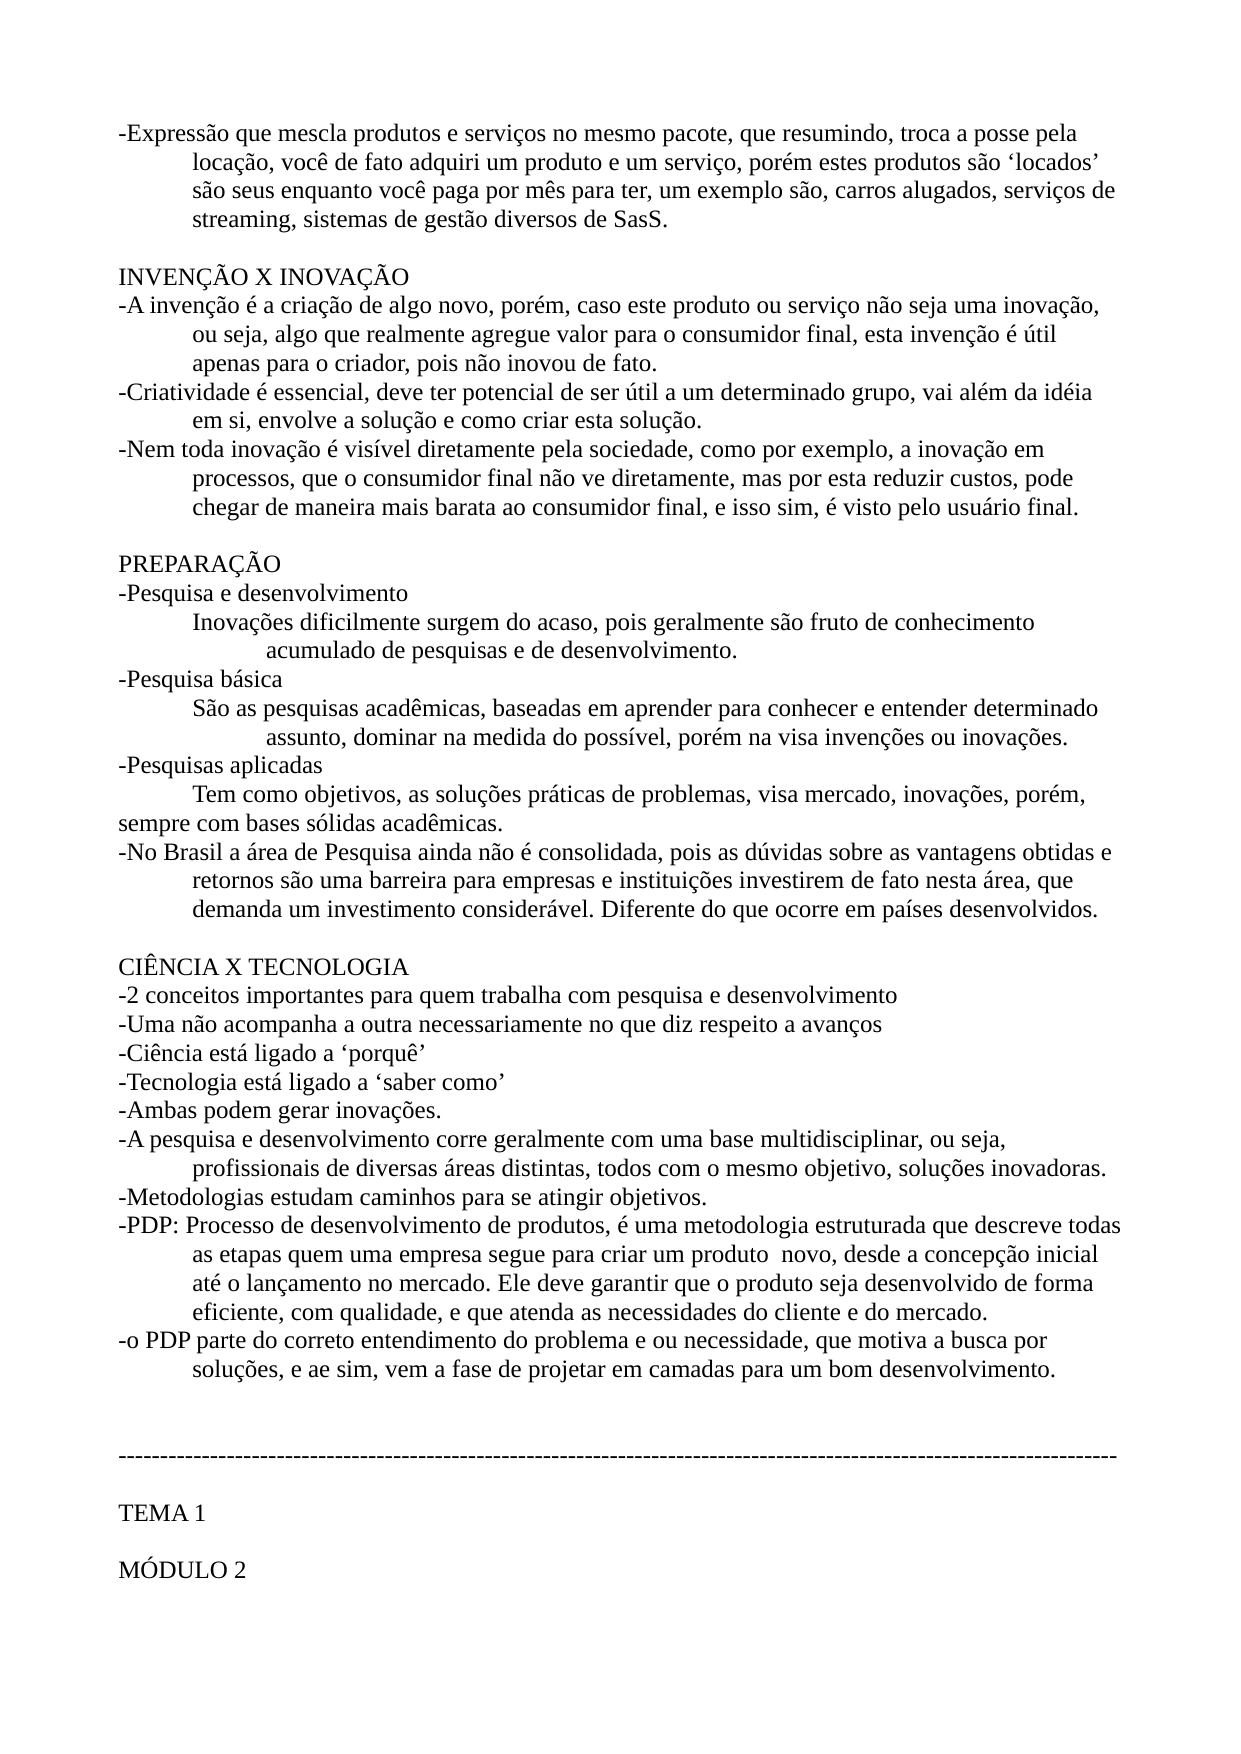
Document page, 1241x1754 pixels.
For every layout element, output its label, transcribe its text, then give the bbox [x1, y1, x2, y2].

text -Expressão que mescla produtos e serviços no mesmo pacote, que resumindo, troca a posse pela locação, você de fato adquiri um produto e um serviço, porém estes produtos são ‘locados’ são seus enquanto você paga por mês para ter, um exemplo são, carros alugados, serviços de streaming, sistemas de gestão diversos de SasS. [118, 118, 1122, 233]
text -Ciência está ligado a ‘porquê’ [118, 1038, 1122, 1067]
text -Criatividade é essencial, deve ter potencial de ser útil a um determinado grupo, vai além da idéia em si, envolve a solução e como criar esta solução. [118, 377, 1122, 434]
text PREPARAÇÃO [118, 549, 1122, 578]
text INVENÇÃO X INOVAÇÃO [118, 262, 1122, 291]
text -No Brasil a área de Pesquisa ainda não é consolidada, pois as dúvidas sobre as vantagens obtidas e retornos são uma barreira para empresas e instituições investirem de fato nesta área, que demanda um investimento considerável. Diferente do que ocorre em países desenvolvidos. [118, 837, 1122, 923]
text -Tecnologia está ligado a ‘saber como’ [118, 1067, 1122, 1096]
text São as pesquisas acadêmicas, baseadas em aprender para conhecer e entender determinado assunto, dominar na medida do possível, porém na visa invenções ou inovações. [118, 693, 1122, 751]
text -Pesquisas aplicadas [118, 751, 1122, 779]
text Tem como objetivos, as soluções práticas de problemas, visa mercado, inovações, porém, sempre com bases sólidas acadêmicas. [118, 779, 1122, 837]
text -o PDP parte do correto entendimento do problema e ou necessidade, que motiva a busca por soluções, e ae sim, vem a fase de projetar em camadas para um bom desenvolvimento. [118, 1326, 1122, 1383]
text -Ambas podem gerar inovações. [118, 1096, 1122, 1124]
text -Nem toda inovação é visível diretamente pela sociedade, como por exemplo, a inovação em processos, que o consumidor final não ve diretamente, mas por esta reduzir custos, pode chegar de maneira mais barata ao consumidor final, e isso sim, é visto pelo usuário final. [118, 434, 1122, 521]
text -Pesquisa básica [118, 664, 1122, 693]
text CIÊNCIA X TECNOLOGIA [118, 952, 1122, 981]
text -Metodologias estudam caminhos para se atingir objetivos. [118, 1182, 1122, 1211]
text MÓDULO 2 [118, 1556, 1122, 1584]
text -A invenção é a criação de algo novo, porém, caso este produto ou serviço não seja uma inovação, ou seja, algo que realmente agregue valor para o consumidor final, esta invenção é útil apenas para o criador, pois não inovou de fato. [118, 291, 1122, 377]
text -2 conceitos importantes para quem trabalha com pesquisa e desenvolvimento [118, 981, 1122, 1009]
text -PDP: Processo de desenvolvimento de produtos, é uma metodologia estruturada que descreve todas as etapas quem uma empresa segue para criar um produto novo, desde a concepção inicial até o lançamento no mercado. Ele deve garantir que o produto seja desenvolvido de forma eficiente, com qualidade, e que atenda as necessidades do cliente e do mercado. [118, 1211, 1122, 1326]
text Inovações dificilmente surgem do acaso, pois geralmente são fruto de conhecimento acumulado de pesquisas e de desenvolvimento. [118, 607, 1122, 664]
text -Pesquisa e desenvolvimento [118, 578, 1122, 607]
text ------------------------------------------------------------------------------------------------------------------------ [118, 1441, 1122, 1469]
text TEMA 1 [118, 1498, 1122, 1527]
text -A pesquisa e desenvolvimento corre geralmente com uma base multidisciplinar, ou seja, profissionais de diversas áreas distintas, todos com o mesmo objetivo, soluções inovadoras. [118, 1124, 1122, 1182]
text -Uma não acompanha a outra necessariamente no que diz respeito a avanços [118, 1009, 1122, 1038]
